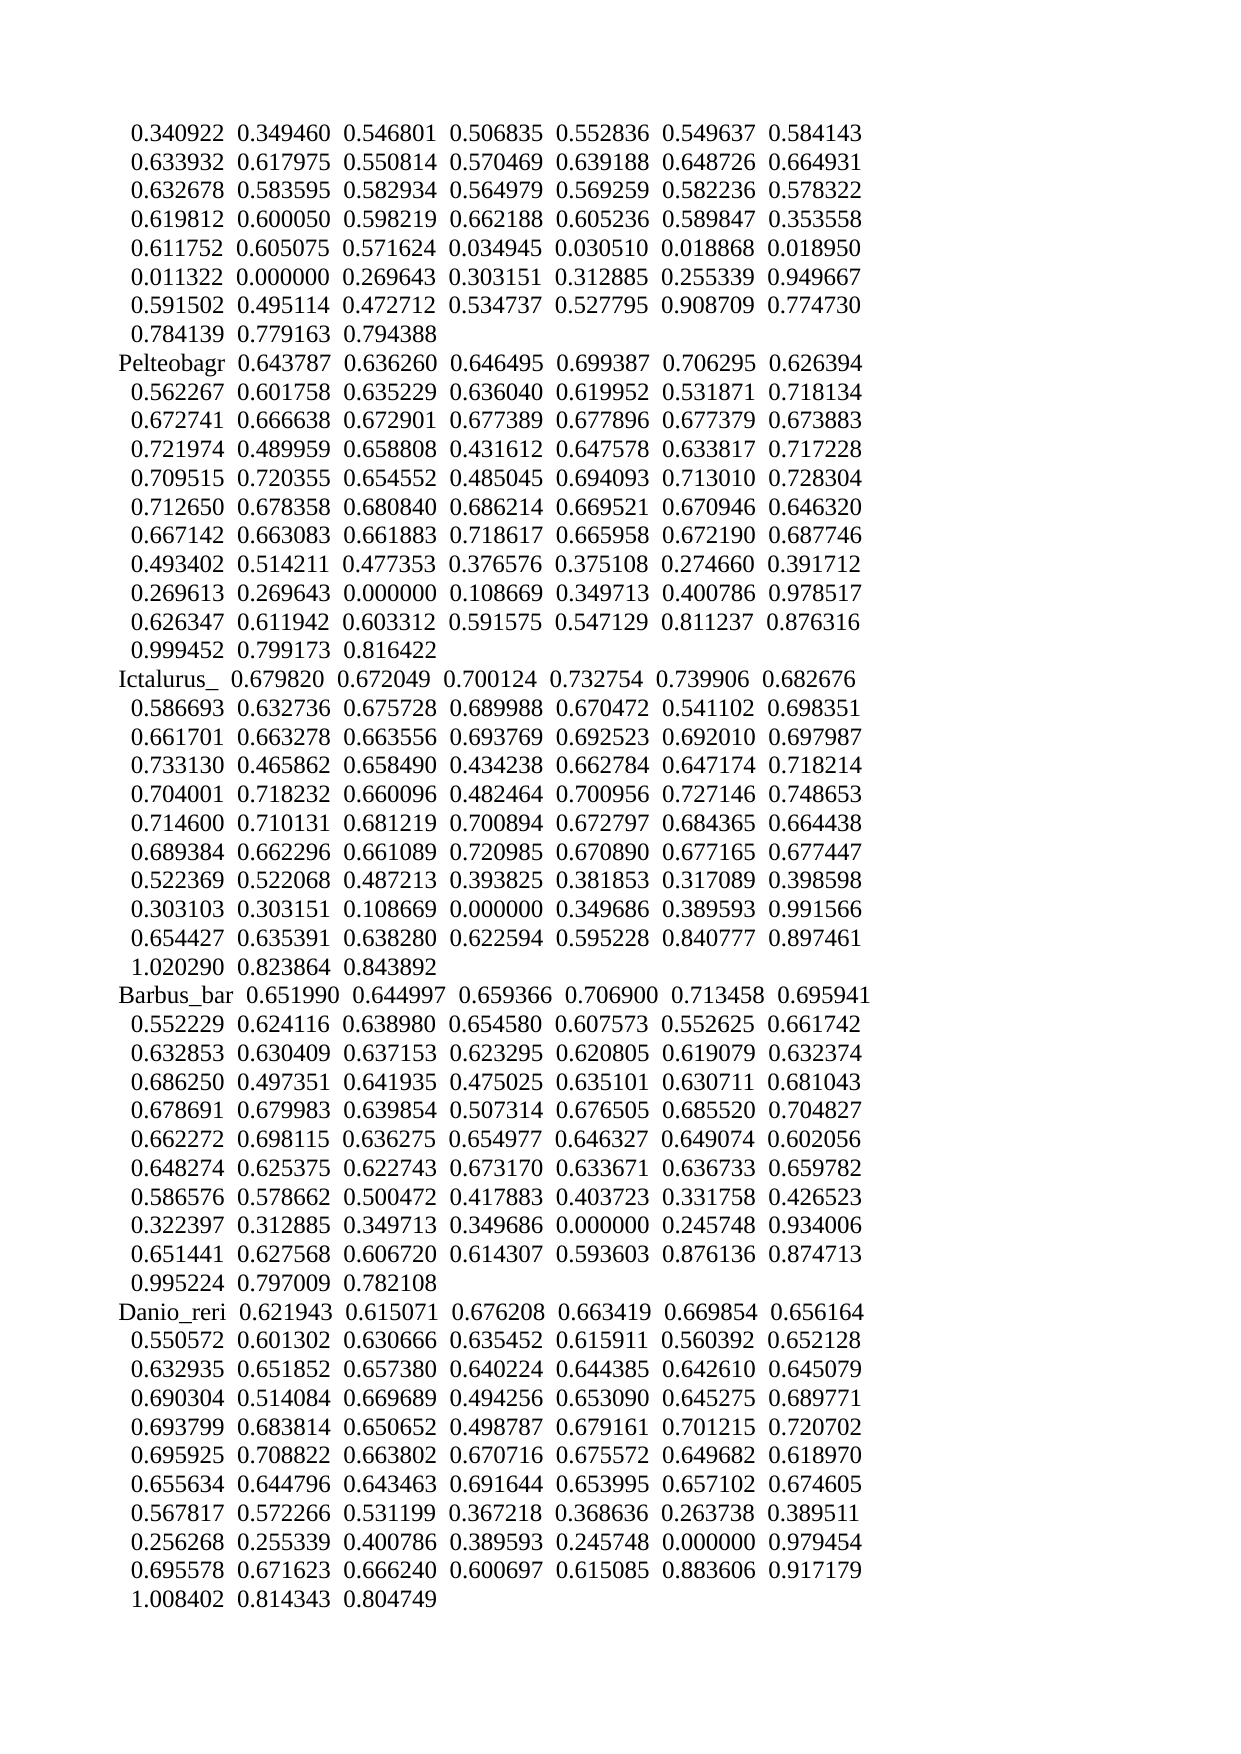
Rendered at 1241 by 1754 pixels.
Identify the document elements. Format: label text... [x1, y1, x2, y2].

text 0.784139 0.779163 0.794388 [118, 319, 1122, 348]
text 0.632853 0.630409 0.637153 0.623295 0.620805 0.619079 0.632374 [118, 1038, 1122, 1067]
text 0.999452 0.799173 0.816422 [118, 636, 1122, 664]
text 0.586576 0.578662 0.500472 0.417883 0.403723 0.331758 0.426523 [118, 1182, 1122, 1211]
text Danio_reri 0.621943 0.615071 0.676208 0.663419 0.669854 0.656164 [118, 1297, 1122, 1326]
text 0.654427 0.635391 0.638280 0.622594 0.595228 0.840777 0.897461 [118, 923, 1122, 952]
text 0.712650 0.678358 0.680840 0.686214 0.669521 0.670946 0.646320 [118, 492, 1122, 521]
text 0.662272 0.698115 0.636275 0.654977 0.646327 0.649074 0.602056 [118, 1124, 1122, 1153]
text 0.632678 0.583595 0.582934 0.564979 0.569259 0.582236 0.578322 [118, 176, 1122, 204]
text 0.655634 0.644796 0.643463 0.691644 0.653995 0.657102 0.674605 [118, 1469, 1122, 1498]
text 0.591502 0.495114 0.472712 0.534737 0.527795 0.908709 0.774730 [118, 291, 1122, 319]
text Pelteobagr 0.643787 0.636260 0.646495 0.699387 0.706295 0.626394 [118, 348, 1122, 377]
text 0.562267 0.601758 0.635229 0.636040 0.619952 0.531871 0.718134 [118, 377, 1122, 406]
text 0.686250 0.497351 0.641935 0.475025 0.635101 0.630711 0.681043 [118, 1067, 1122, 1096]
text 0.567817 0.572266 0.531199 0.367218 0.368636 0.263738 0.389511 [118, 1498, 1122, 1527]
text Barbus_bar 0.651990 0.644997 0.659366 0.706900 0.713458 0.695941 [118, 981, 1122, 1009]
text 0.695925 0.708822 0.663802 0.670716 0.675572 0.649682 0.618970 [118, 1441, 1122, 1469]
text 0.995224 0.797009 0.782108 [118, 1268, 1122, 1297]
text 1.020290 0.823864 0.843892 [118, 952, 1122, 981]
text 0.522369 0.522068 0.487213 0.393825 0.381853 0.317089 0.398598 [118, 866, 1122, 894]
text 0.632935 0.651852 0.657380 0.640224 0.644385 0.642610 0.645079 [118, 1354, 1122, 1383]
text 0.633932 0.617975 0.550814 0.570469 0.639188 0.648726 0.664931 [118, 147, 1122, 176]
text 1.008402 0.814343 0.804749 [118, 1584, 1122, 1613]
text 0.667142 0.663083 0.661883 0.718617 0.665958 0.672190 0.687746 [118, 521, 1122, 549]
text 0.303103 0.303151 0.108669 0.000000 0.349686 0.389593 0.991566 [118, 894, 1122, 923]
text 0.011322 0.000000 0.269643 0.303151 0.312885 0.255339 0.949667 [118, 262, 1122, 291]
text 0.648274 0.625375 0.622743 0.673170 0.633671 0.636733 0.659782 [118, 1153, 1122, 1182]
text 0.586693 0.632736 0.675728 0.689988 0.670472 0.541102 0.698351 [118, 693, 1122, 722]
text 0.611752 0.605075 0.571624 0.034945 0.030510 0.018868 0.018950 [118, 233, 1122, 262]
text 0.493402 0.514211 0.477353 0.376576 0.375108 0.274660 0.391712 [118, 549, 1122, 578]
text 0.709515 0.720355 0.654552 0.485045 0.694093 0.713010 0.728304 [118, 463, 1122, 492]
text 0.322397 0.312885 0.349713 0.349686 0.000000 0.245748 0.934006 [118, 1211, 1122, 1239]
text 0.733130 0.465862 0.658490 0.434238 0.662784 0.647174 0.718214 [118, 751, 1122, 779]
text 0.340922 0.349460 0.546801 0.506835 0.552836 0.549637 0.584143 [118, 118, 1122, 147]
text 0.552229 0.624116 0.638980 0.654580 0.607573 0.552625 0.661742 [118, 1009, 1122, 1038]
text 0.269613 0.269643 0.000000 0.108669 0.349713 0.400786 0.978517 [118, 578, 1122, 607]
text 0.256268 0.255339 0.400786 0.389593 0.245748 0.000000 0.979454 [118, 1527, 1122, 1556]
text 0.672741 0.666638 0.672901 0.677389 0.677896 0.677379 0.673883 [118, 406, 1122, 434]
text 0.690304 0.514084 0.669689 0.494256 0.653090 0.645275 0.689771 [118, 1383, 1122, 1412]
text 0.678691 0.679983 0.639854 0.507314 0.676505 0.685520 0.704827 [118, 1096, 1122, 1124]
text Ictalurus_ 0.679820 0.672049 0.700124 0.732754 0.739906 0.682676 [118, 664, 1122, 693]
text 0.661701 0.663278 0.663556 0.693769 0.692523 0.692010 0.697987 [118, 722, 1122, 751]
text 0.721974 0.489959 0.658808 0.431612 0.647578 0.633817 0.717228 [118, 434, 1122, 463]
text 0.714600 0.710131 0.681219 0.700894 0.672797 0.684365 0.664438 [118, 808, 1122, 837]
text 0.550572 0.601302 0.630666 0.635452 0.615911 0.560392 0.652128 [118, 1326, 1122, 1354]
text 0.626347 0.611942 0.603312 0.591575 0.547129 0.811237 0.876316 [118, 607, 1122, 636]
text 0.695578 0.671623 0.666240 0.600697 0.615085 0.883606 0.917179 [118, 1556, 1122, 1584]
text 0.689384 0.662296 0.661089 0.720985 0.670890 0.677165 0.677447 [118, 837, 1122, 866]
text 0.619812 0.600050 0.598219 0.662188 0.605236 0.589847 0.353558 [118, 204, 1122, 233]
text 0.693799 0.683814 0.650652 0.498787 0.679161 0.701215 0.720702 [118, 1412, 1122, 1441]
text 0.651441 0.627568 0.606720 0.614307 0.593603 0.876136 0.874713 [118, 1239, 1122, 1268]
text 0.704001 0.718232 0.660096 0.482464 0.700956 0.727146 0.748653 [118, 779, 1122, 808]
